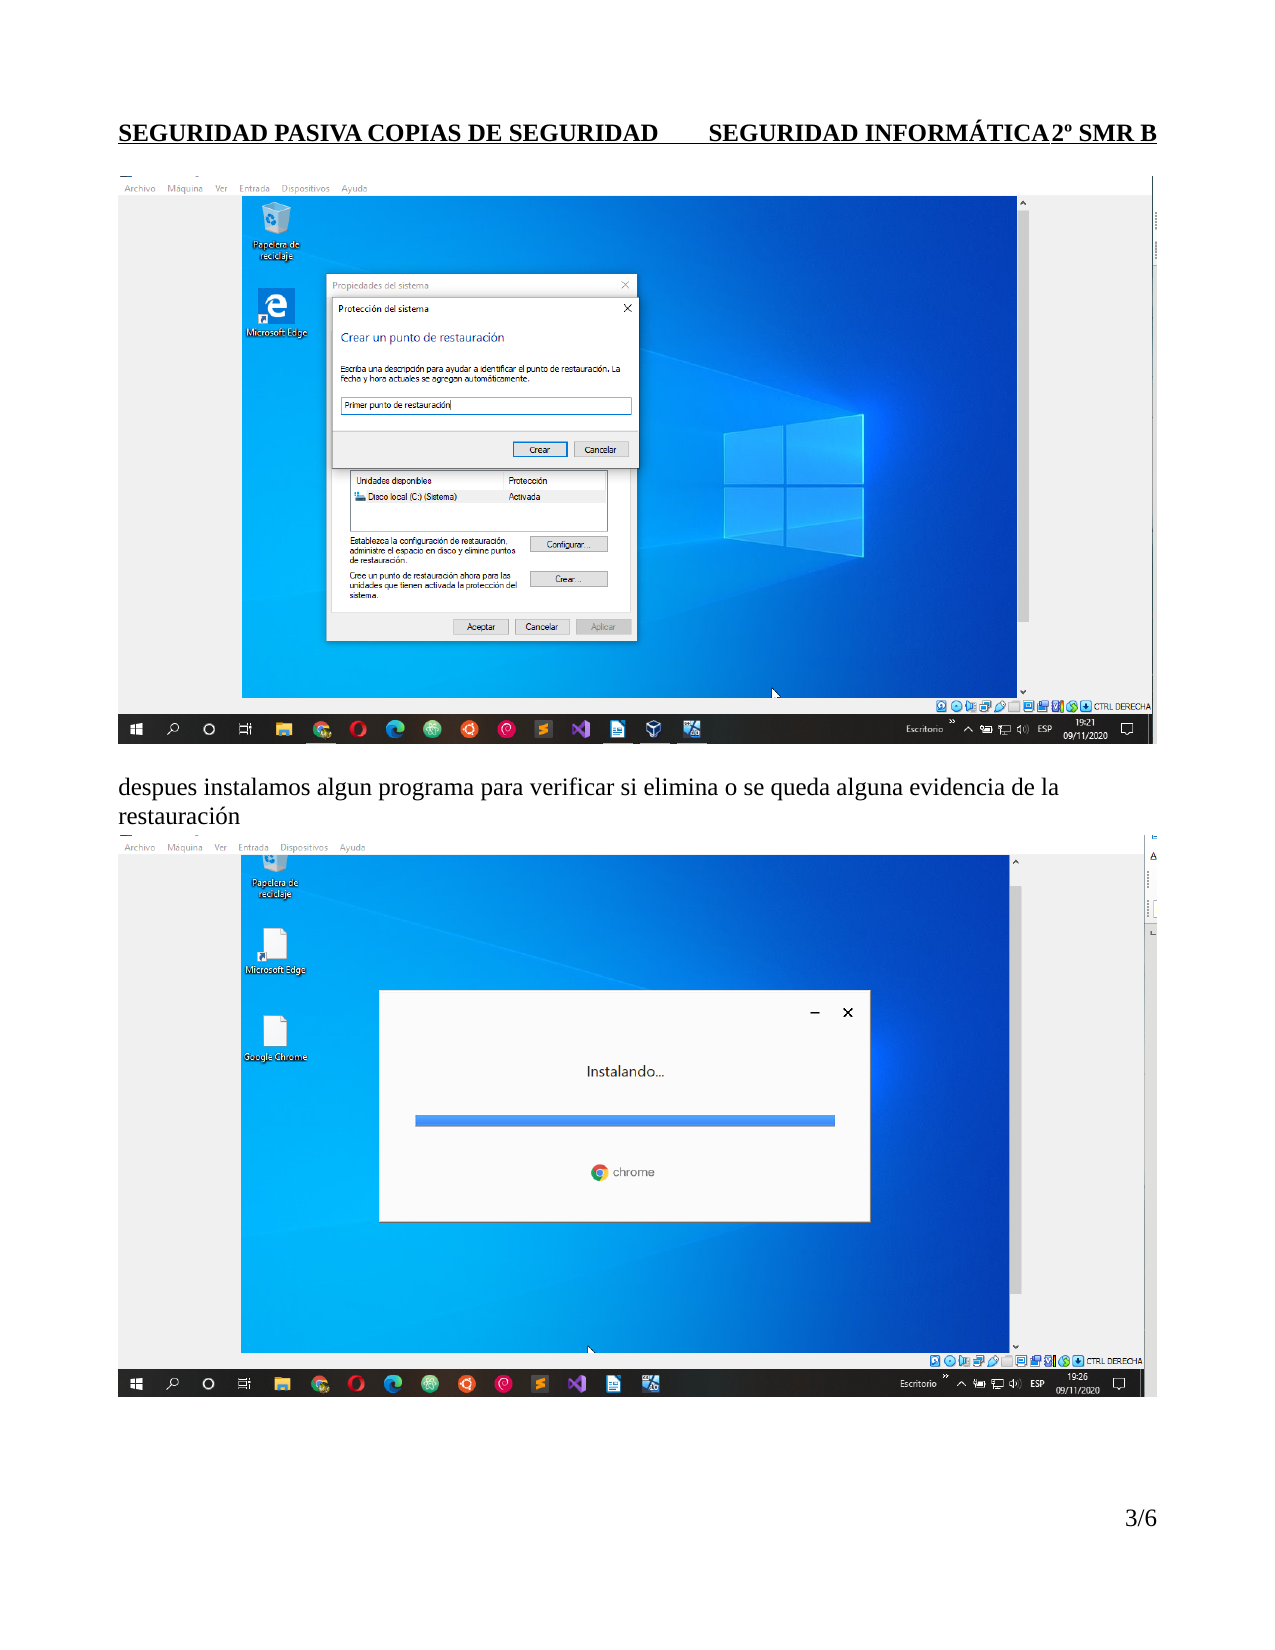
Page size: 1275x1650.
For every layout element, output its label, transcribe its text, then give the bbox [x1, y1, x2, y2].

picture [118, 176, 1157, 744]
picture [118, 835, 1157, 1397]
text despues instalamos algun programa para verificar si elimina o se queda alguna evidencia de la restauración [118, 772, 1157, 830]
